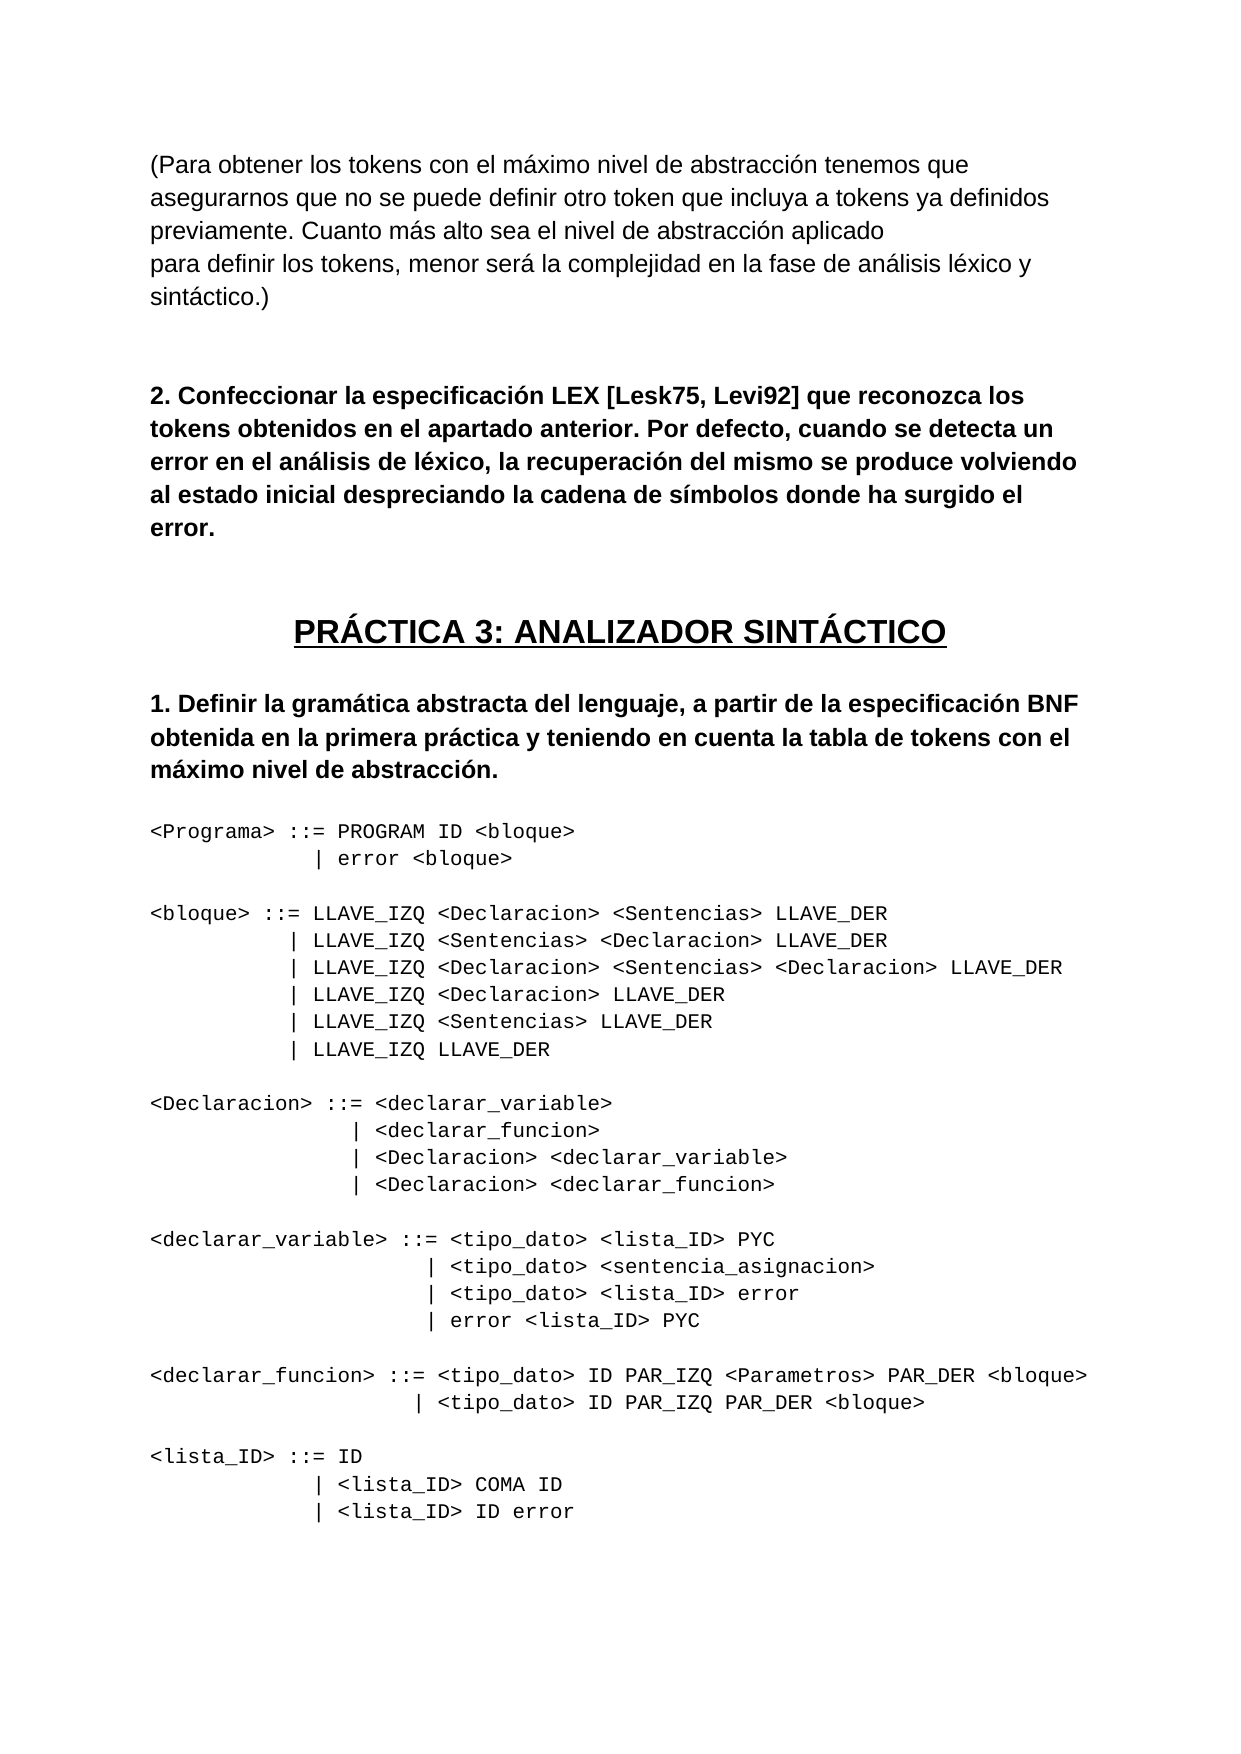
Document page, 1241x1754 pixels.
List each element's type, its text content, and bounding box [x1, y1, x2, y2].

text 2. Confeccionar la especificación LEX [Lesk75, Levi92] que reconozca los tokens obtenidos en el apartado anterior. Por defecto, cuando se detecta un error en el análisis de léxico, la recuperación del mismo se produce volviendo [150, 381, 1090, 476]
text | error <lista_ID> PYC [150, 1310, 1090, 1334]
text | <lista_ID> ID error [150, 1501, 1090, 1524]
text <Declaracion> ::= <declarar_variable> [150, 1093, 1090, 1117]
text | <tipo_dato> <sentencia_asignacion> [150, 1256, 1090, 1280]
text | LLAVE_IZQ <Sentencias> LLAVE_DER [150, 1011, 1090, 1035]
text | LLAVE_IZQ LLAVE_DER [150, 1038, 1090, 1062]
text 1. Definir la gramática abstracta del lenguaje, a partir de la especificación BNF obtenida en la primera práctica y teniendo en cuenta la tabla de tokens con el máximo nivel de abstracción. [150, 689, 1090, 784]
text <lista_ID> ::= ID [150, 1446, 1090, 1470]
text (Para obtener los tokens con el máximo nivel de abstracción tenemos que asegurarnos que no se puede definir otro token que incluya a tokens ya definidos previamente. Cuanto más alto sea el nivel de abstracción aplicado [150, 150, 1090, 245]
text | LLAVE_IZQ <Sentencias> <Declaracion> LLAVE_DER [150, 930, 1090, 953]
text | LLAVE_IZQ <Declaracion> LLAVE_DER [150, 984, 1090, 1008]
text | <declarar_funcion> [150, 1120, 1090, 1144]
text | <Declaracion> <declarar_variable> [150, 1147, 1090, 1171]
text para definir los tokens, menor será la complejidad en la fase de análisis léxico y sintáctico.) [150, 249, 1090, 311]
text <declarar_funcion> ::= <tipo_dato> ID PAR_IZQ <Parametros> PAR_DER <bloque> [150, 1365, 1090, 1388]
text | <tipo_dato> ID PAR_IZQ PAR_DER <bloque> [150, 1392, 1090, 1416]
text | <tipo_dato> <lista_ID> error [150, 1283, 1090, 1307]
text | <Declaracion> <declarar_funcion> [150, 1174, 1090, 1198]
text | LLAVE_IZQ <Declaracion> <Sentencias> <Declaracion> LLAVE_DER [150, 957, 1090, 981]
text <Programa> ::= PROGRAM ID <bloque> [150, 821, 1090, 845]
text <bloque> ::= LLAVE_IZQ <Declaracion> <Sentencias> LLAVE_DER [150, 903, 1090, 926]
text al estado inicial despreciando la cadena de símbolos donde ha surgido el error. [150, 480, 1090, 542]
text | <lista_ID> COMA ID [150, 1473, 1090, 1497]
text <declarar_variable> ::= <tipo_dato> <lista_ID> PYC [150, 1229, 1090, 1252]
text PRÁCTICA 3: ANALIZADOR SINTÁCTICO [150, 612, 1090, 651]
text | error <bloque> [150, 848, 1090, 872]
